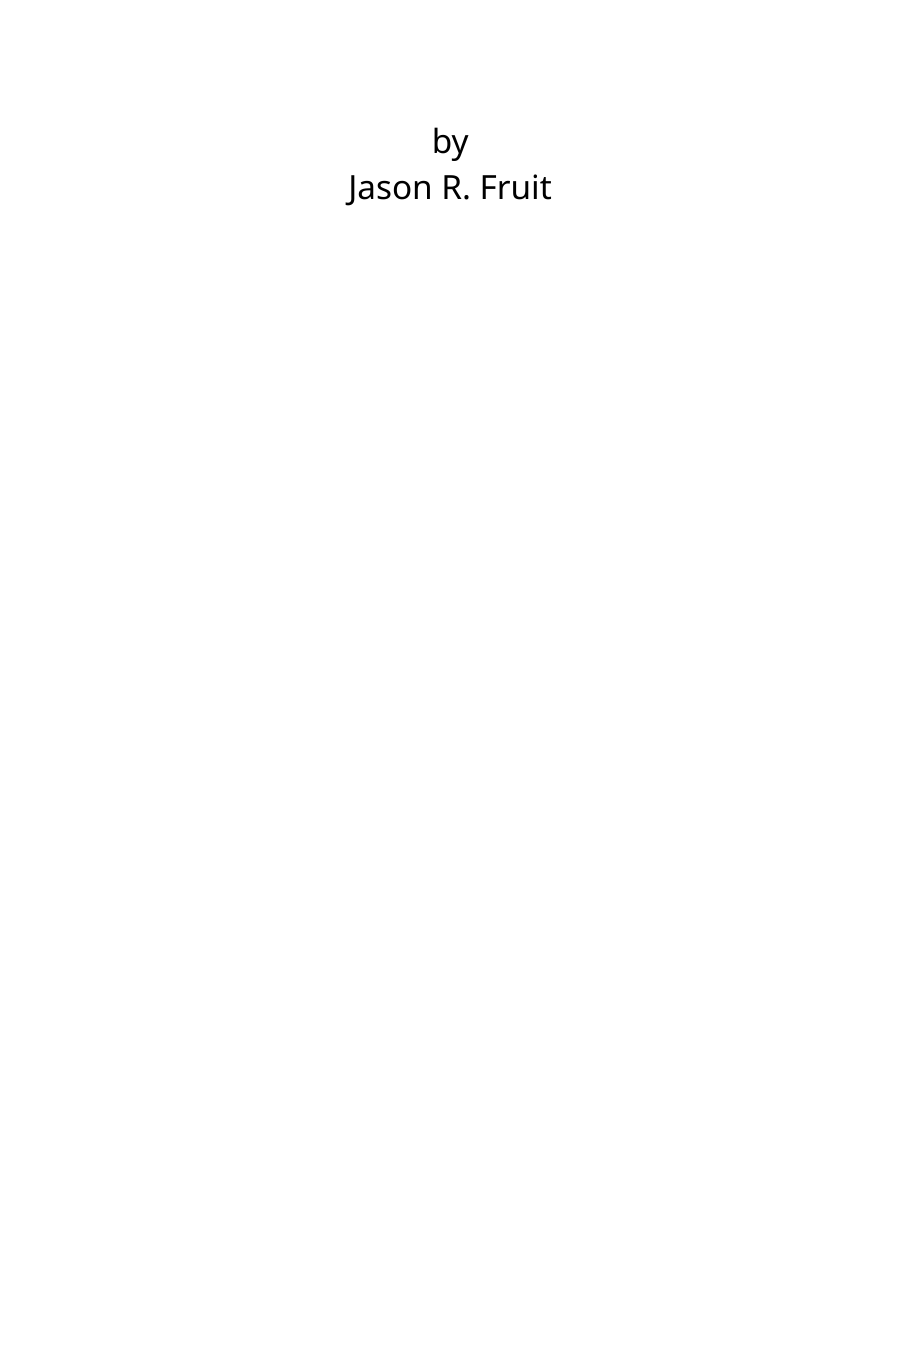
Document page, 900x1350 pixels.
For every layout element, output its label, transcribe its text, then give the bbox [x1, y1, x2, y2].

text by [118, 118, 782, 163]
text Jason R. Fruit [118, 163, 782, 209]
